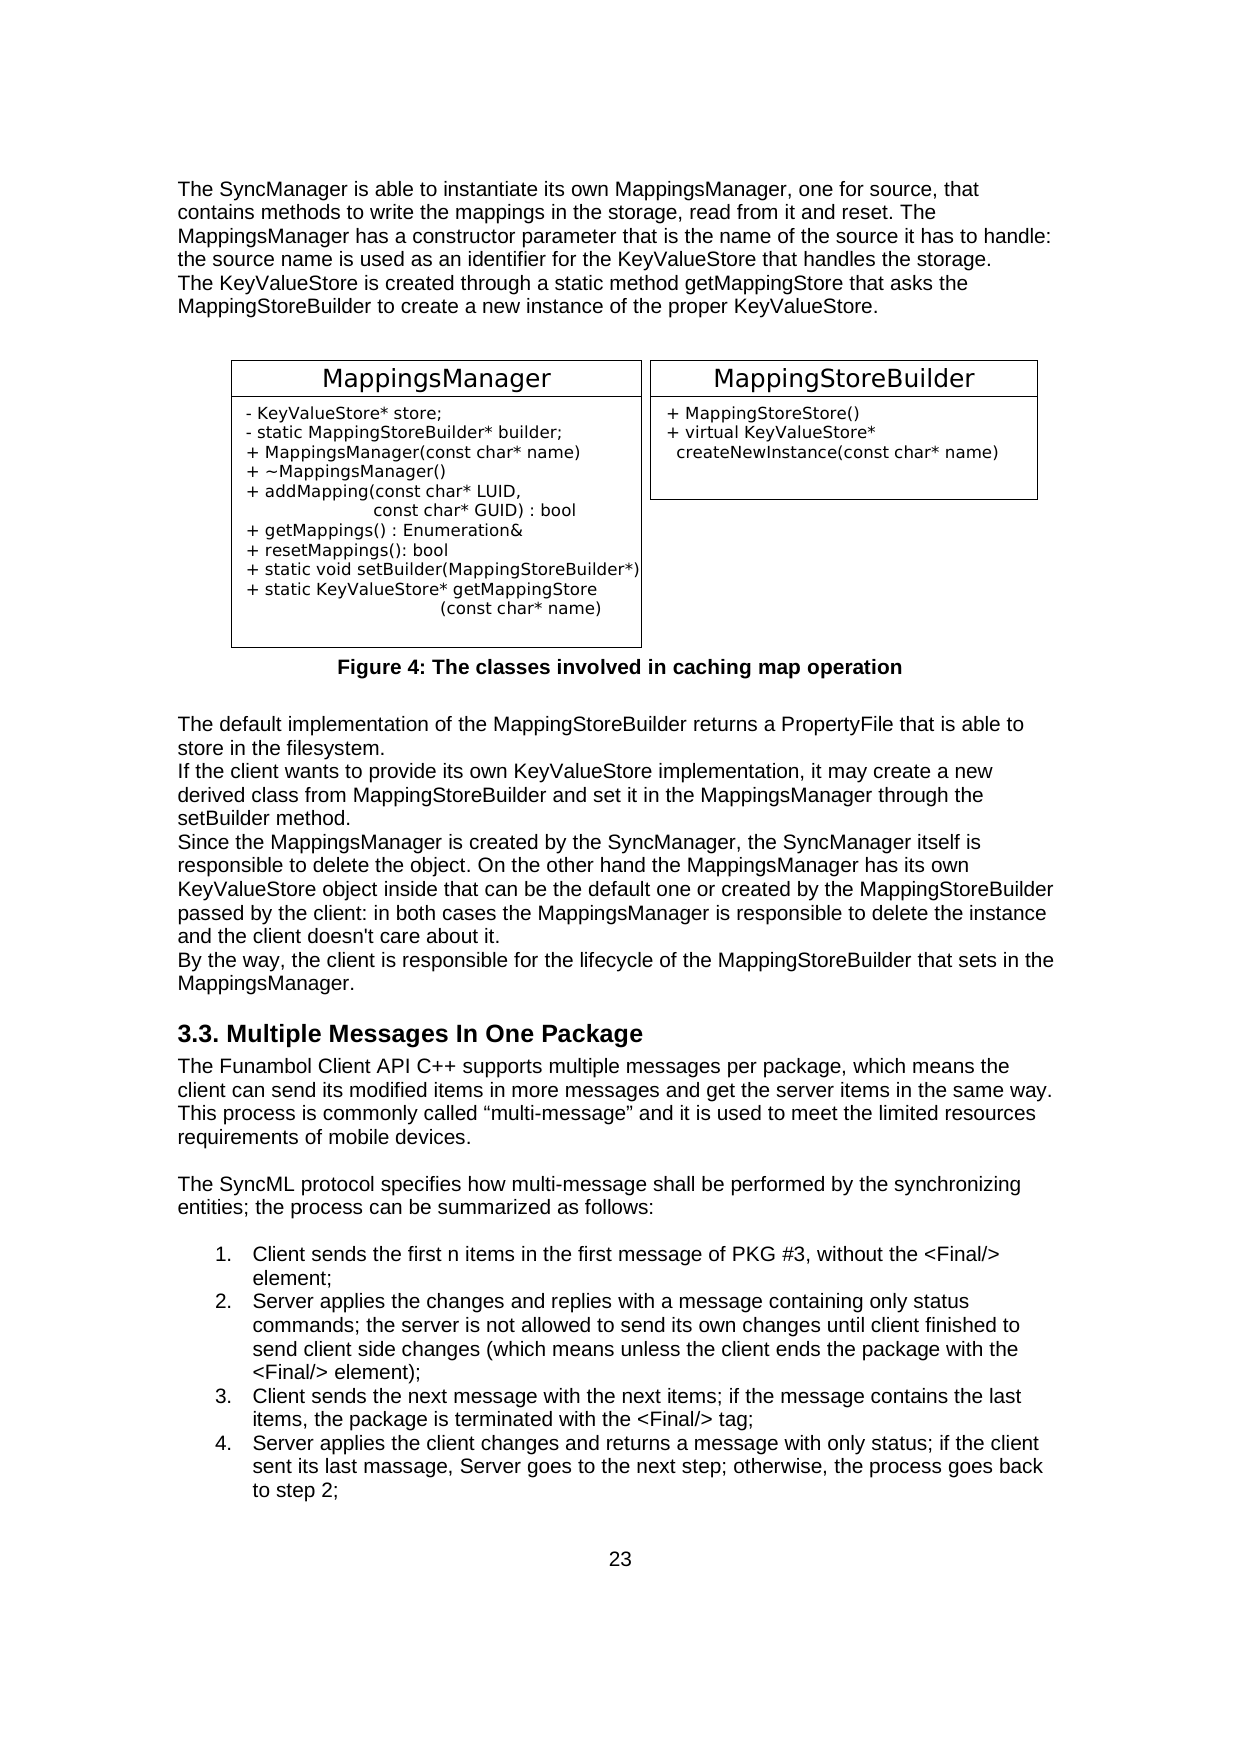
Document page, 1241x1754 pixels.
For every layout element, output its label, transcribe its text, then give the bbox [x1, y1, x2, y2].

subtitle Multiple Messages In One Package [177, 1020, 1063, 1048]
text The Funambol Client API C++ supports multiple messages per package, which means the client can send its modified items in more messages and get the server items in the same way. This process is commonly called “multi-message” and it is used to meet the limited resources requirements of mobile devices. [177, 1054, 1063, 1149]
list Server applies the changes and replies with a message containing only status commands; the server is not allowed to send its own changes until client finished to send client side changes (which means unless the client ends the package with the <Final/> element); [215, 1290, 1063, 1384]
list Client sends the next message with the next items; if the message contains the last items, the package is terminated with the <Final/> tag; [215, 1384, 1063, 1431]
list Client sends the first n items in the first message of PKG #3, without the <Final/> element; [215, 1243, 1063, 1290]
text The SyncManager is able to instantiate its own MappingsManager, one for source, that contains methods to write the mappings in the storage, read from it and reset. The MappingsManager has a constructor parameter that is the name of the source it has to handle: the source name is used as an identifier for the KeyValueStore that handles the storage. [177, 177, 1063, 271]
text The KeyValueStore is created through a static method getMappingStore that asks the MappingStoreBuilder to create a new instance of the proper KeyValueStore. [177, 271, 1063, 318]
text The SyncML protocol specifies how multi-message shall be performed by the synchronizing entities; the process can be summarized as follows: [177, 1172, 1063, 1219]
list Server applies the client changes and returns a message with only status; if the client sent its last massage, Server goes to the next step; otherwise, the process goes back to step 2; [215, 1431, 1063, 1502]
text If the client wants to provide its own KeyValueStore implementation, it may create a new derived class from MappingStoreBuilder and set it in the MappingsManager through the setBuilder method. [177, 760, 1063, 830]
text Since the MappingsManager is created by the SyncManager, the SyncManager itself is responsible to delete the object. On the other hand the MappingsManager has its own KeyValueStore object inside that can be the default one or created by the MappingStoreBuilder passed by the client: in both cases the MappingsManager is responsible to delete the instance and the client doesn't care about it. [177, 830, 1063, 948]
text Figure 4: The classes involved in caching map operation [179, 367, 1061, 679]
text The default implementation of the MappingStoreBuilder returns a PropertyFile that is able to store in the filesystem. [177, 342, 1063, 760]
text By the way, the client is responsible for the lifecycle of the MappingStoreBuilder that sets in the MappingsManager. [177, 948, 1063, 995]
